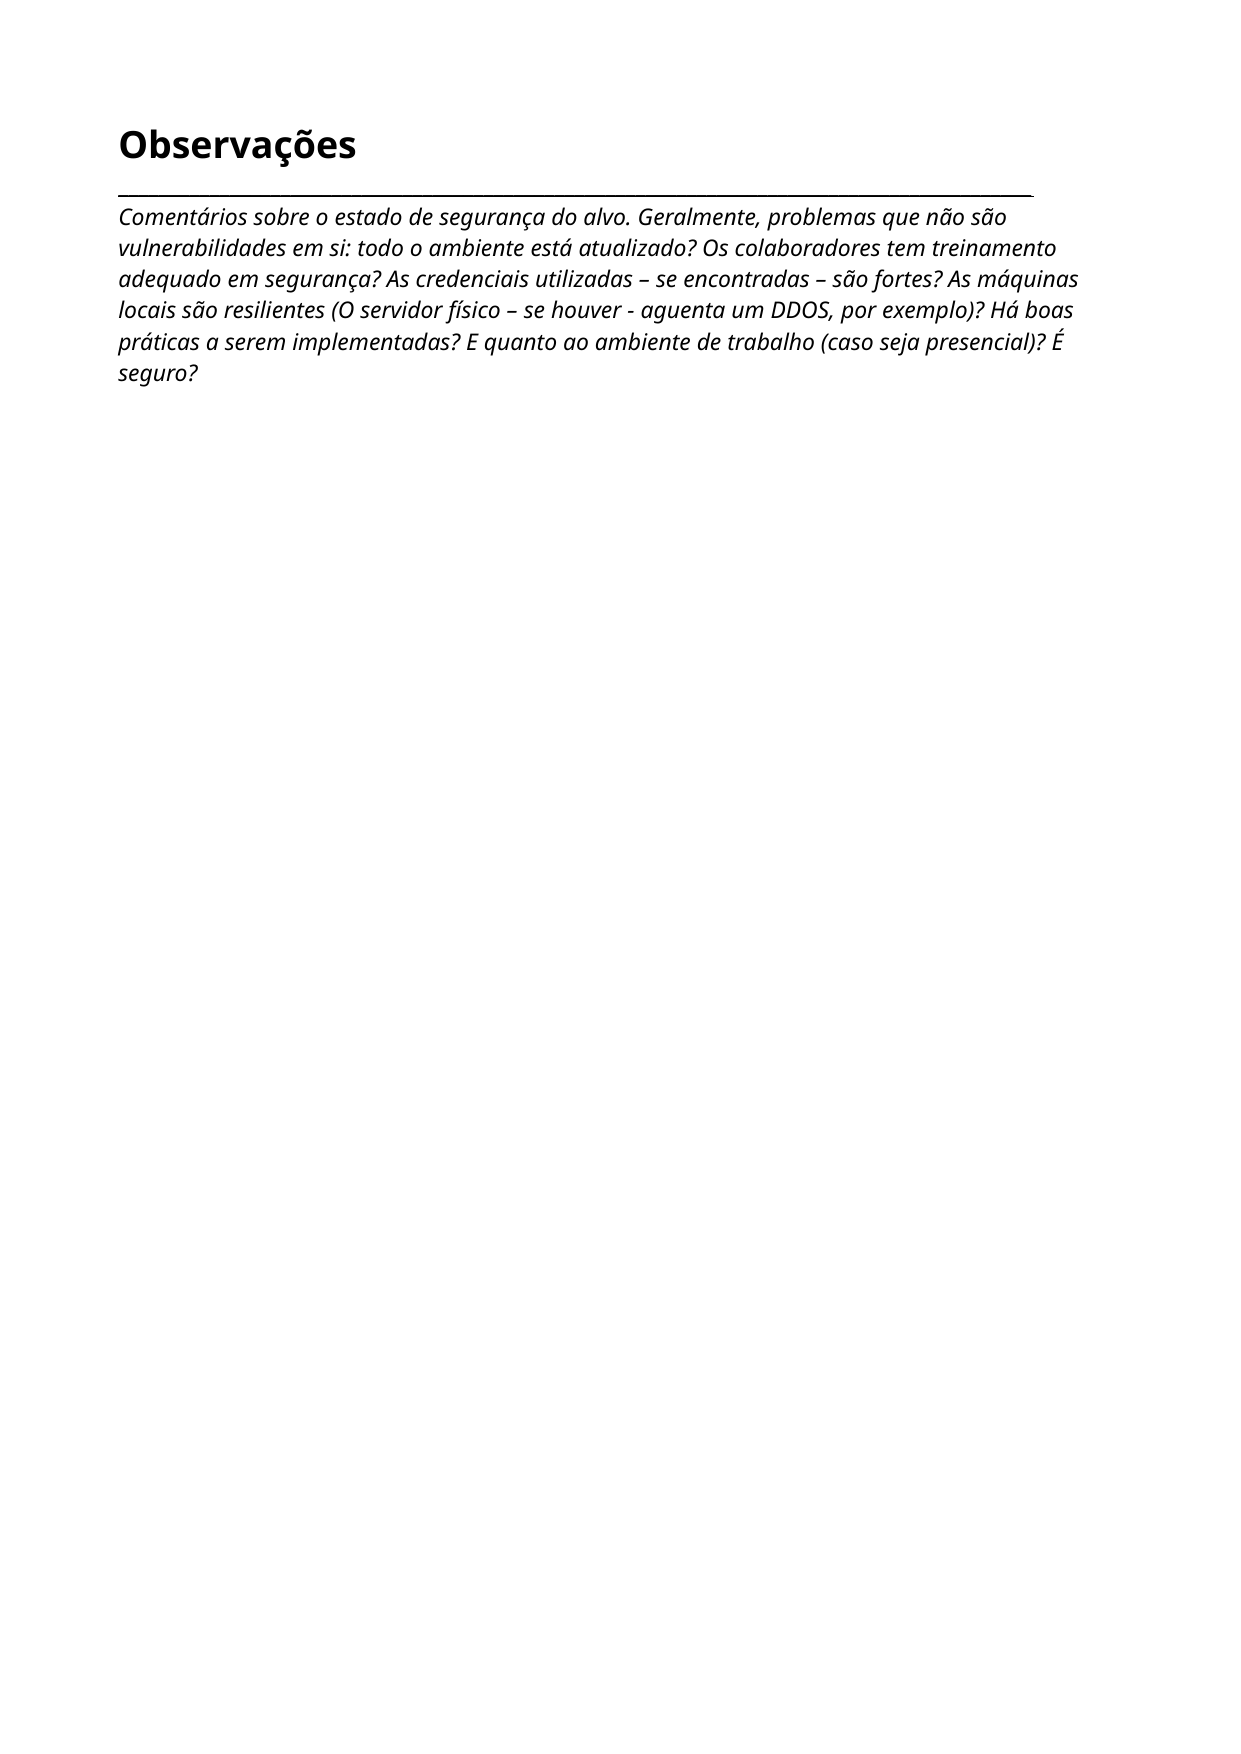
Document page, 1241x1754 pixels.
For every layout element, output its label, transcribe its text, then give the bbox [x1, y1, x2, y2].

text Comentários sobre o estado de segurança do alvo. Geralmente, problemas que não são vulnerabilidades em si: todo o ambiente está atualizado? Os colaboradores tem treinamento adequado em segurança? As credenciais utilizadas – se encontradas – são fortes? As máquinas locais são resilientes (O servidor físico – se houver - aguenta um DDOS, por exemplo)? Há boas práticas a serem implementadas? E quanto ao ambiente de trabalho (caso seja presencial)? É seguro? [118, 200, 1122, 388]
text __________________________________________________________________________________________ [118, 169, 1122, 200]
text Observações [118, 118, 1122, 169]
